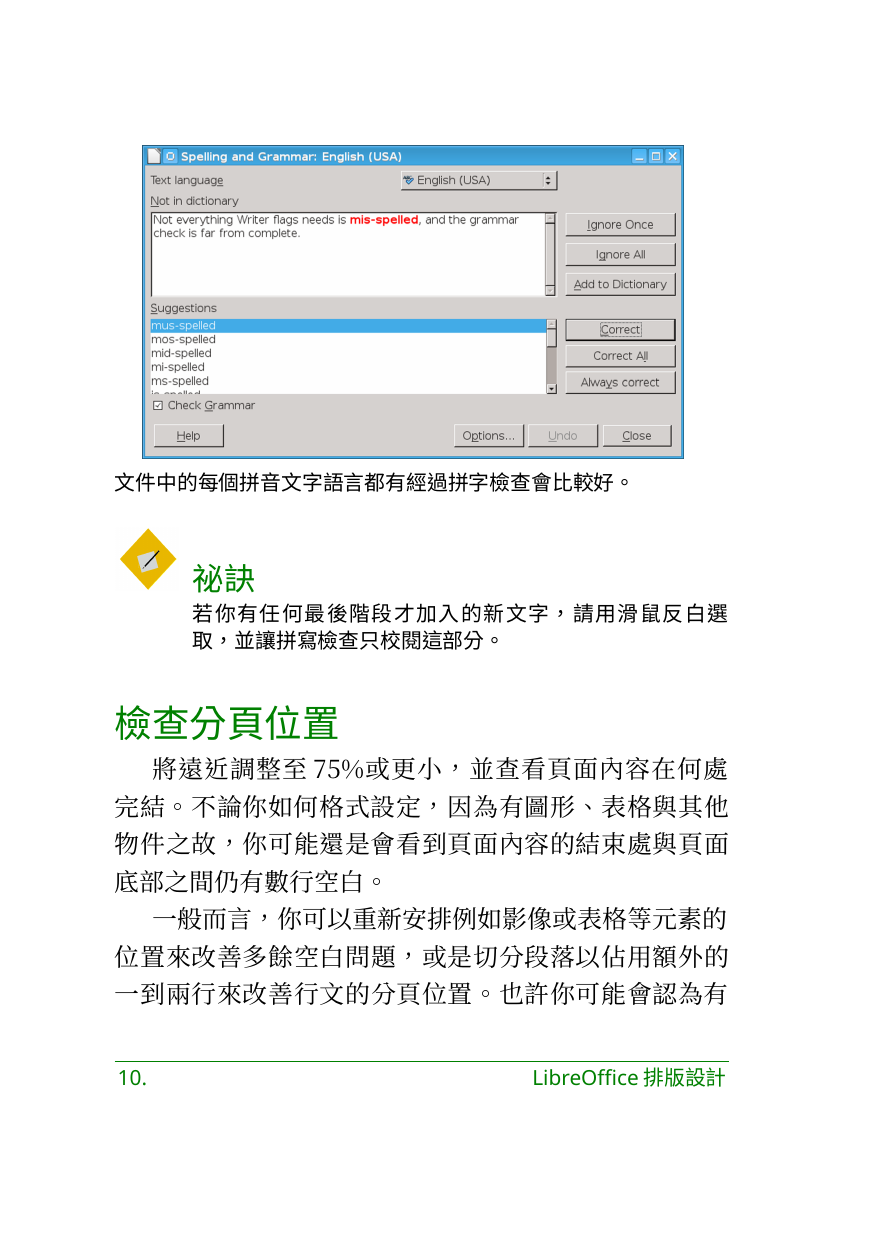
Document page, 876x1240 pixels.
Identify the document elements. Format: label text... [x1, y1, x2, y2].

subtitle 檢查分頁位置 [114, 694, 729, 748]
text 將遠近調整至75%或更小，並查看頁面內容在何處完結。不論你如何格式設定，因為有圖形、表格與其他物件之故，你可能還是會看到頁面內容的結束處與頁面底部之間仍有數行空白。 [114, 748, 729, 898]
text 若你有任何最後階段才加入的新文字，請用滑鼠反白選取，並讓拼寫檢查只校閱這部分。 [193, 599, 729, 653]
picture [142, 145, 684, 459]
table_cell 文件中的每個拼音文字語言都有經過拼字檢查會比較好。 [115, 461, 711, 496]
table_header [115, 146, 142, 458]
table_header [684, 146, 711, 458]
text 一般而言，你可以重新安排例如影像或表格等元素的位置來改善多餘空白問題，或是切分段落以佔用額外的一到兩行來改善行文的分頁位置。也許你可能會認為有 [114, 898, 729, 1011]
list 祕訣 [114, 527, 729, 599]
picture [115, 527, 179, 591]
